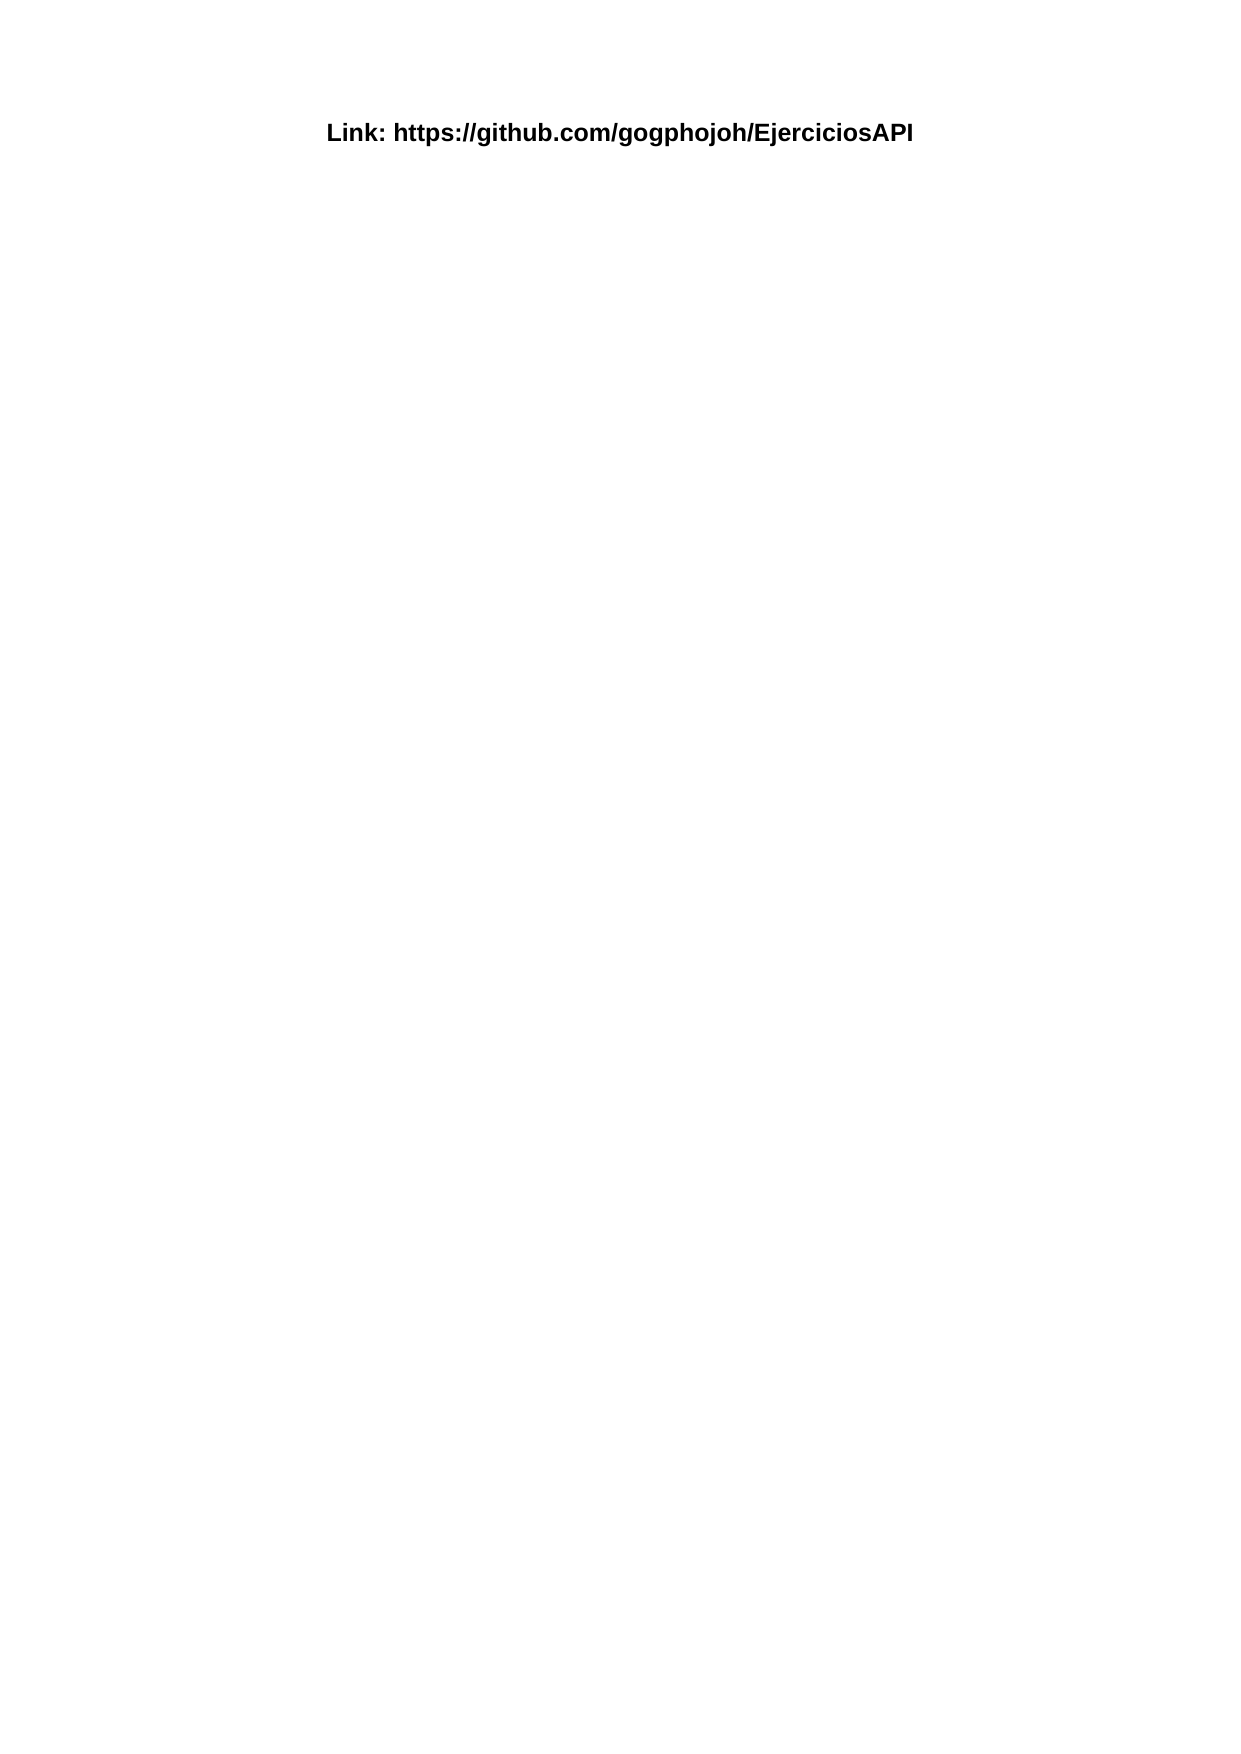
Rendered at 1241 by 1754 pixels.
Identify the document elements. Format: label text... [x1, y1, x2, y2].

text Link: https://github.com/gogphojoh/EjerciciosAPI [118, 118, 1122, 147]
